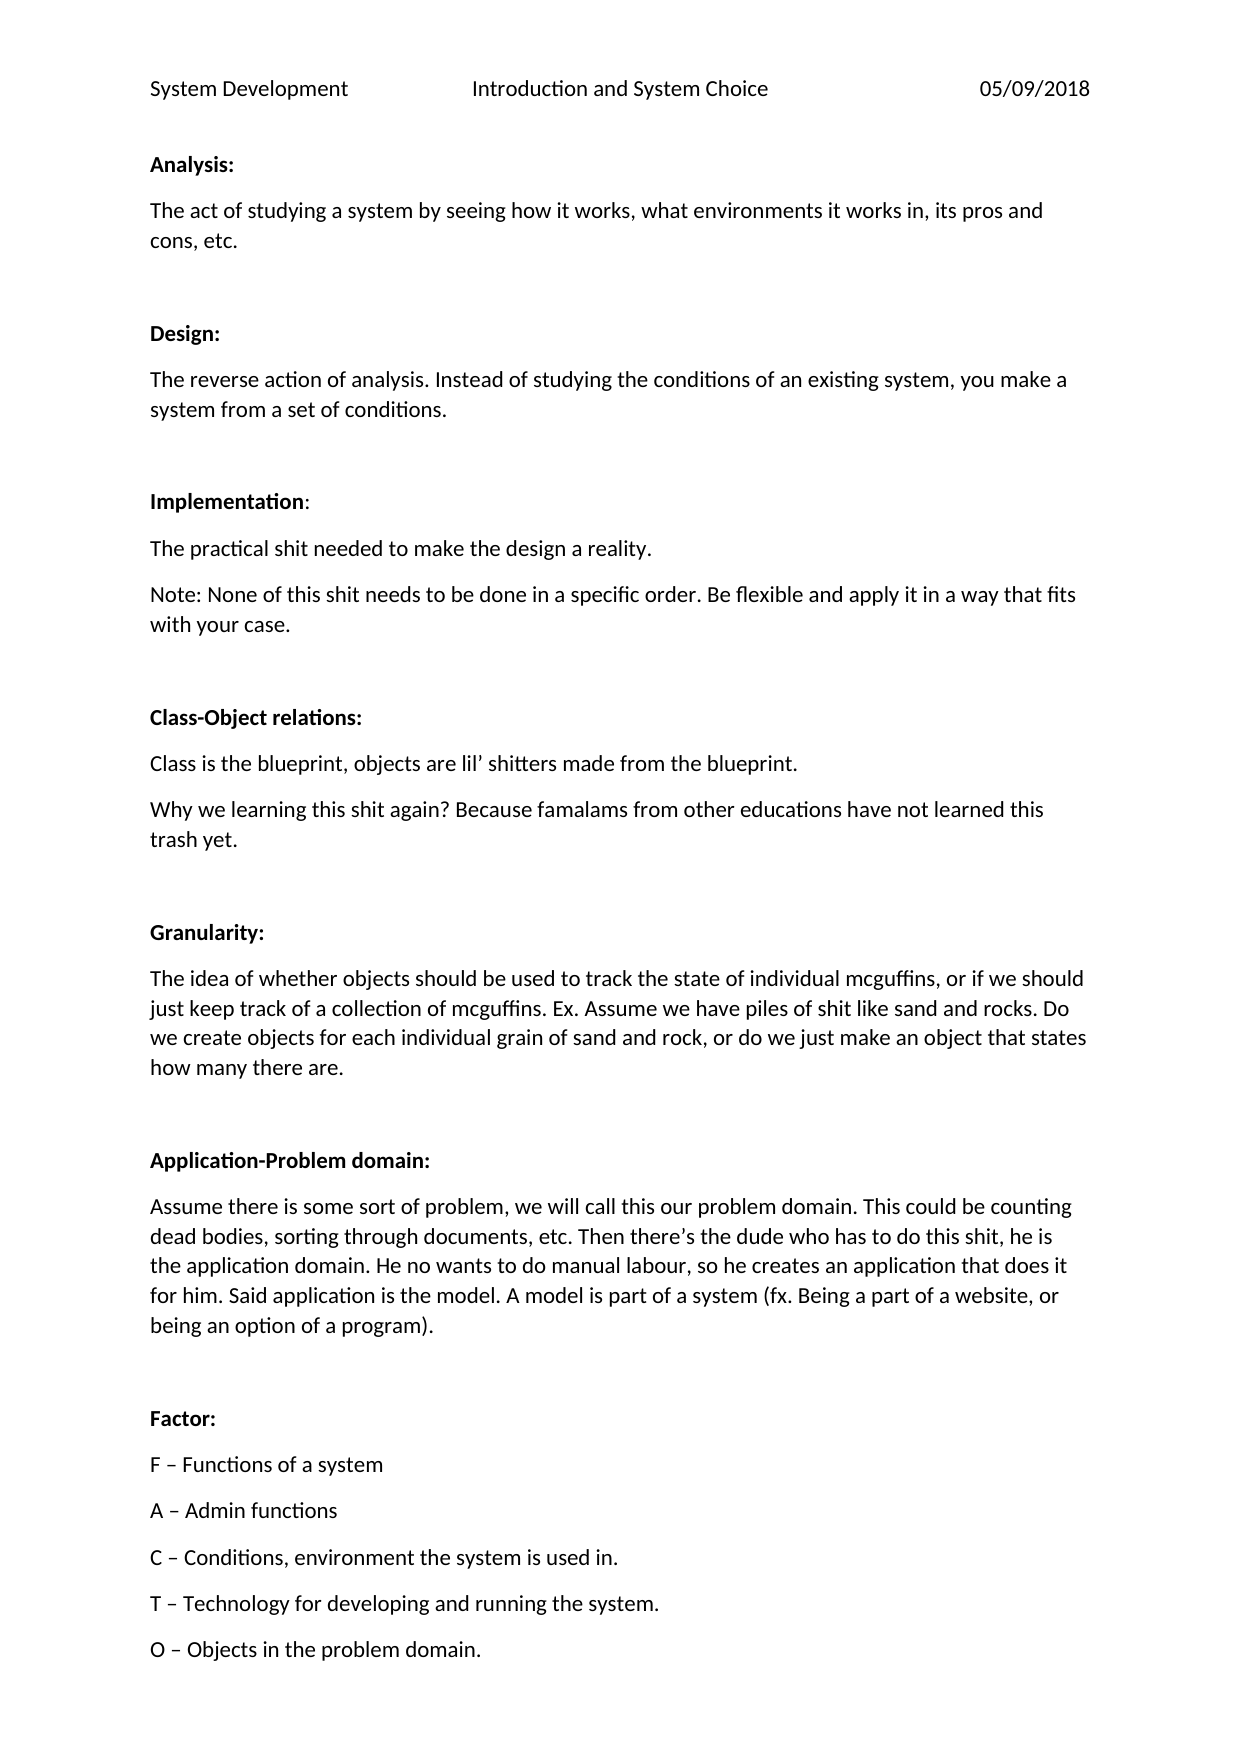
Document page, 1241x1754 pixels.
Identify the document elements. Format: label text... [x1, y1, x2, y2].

text The reverse action of analysis. Instead of studying the conditions of an existing system, you make a system from a set of conditions. [150, 365, 1090, 423]
text Class is the blueprint, objects are lil’ shitters made from the blueprint. [150, 749, 1090, 777]
text A – Admin functions [150, 1496, 1090, 1524]
text Analysis: [150, 150, 1090, 178]
text The idea of whether objects should be used to track the state of individual mcguffins, or if we should just keep track of a collection of mcguffins. Ex. Assume we have piles of shit like sand and rocks. Do we create objects for each individual grain of sand and rock, or do we just make an object that states how many there are. [150, 964, 1090, 1081]
text F – Functions of a system [150, 1450, 1090, 1478]
text The practical shit needed to make the design a reality. [150, 534, 1090, 562]
text O – Objects in the problem domain. [150, 1635, 1090, 1663]
text Granularity: [150, 918, 1090, 946]
text The act of studying a system by seeing how it works, what environments it works in, its pros and cons, etc. [150, 196, 1090, 254]
text Application-Problem domain: [150, 1146, 1090, 1174]
text Design: [150, 319, 1090, 347]
text C – Conditions, environment the system is used in. [150, 1543, 1090, 1571]
text Class-Object relations: [150, 703, 1090, 731]
text Why we learning this shit again? Because famalams from other educations have not learned this trash yet. [150, 795, 1090, 853]
text T – Technology for developing and running the system. [150, 1589, 1090, 1617]
text Assume there is some sort of problem, we will call this our problem domain. This could be counting dead bodies, sorting through documents, etc. Then there’s the dude who has to do this shit, he is the application domain. He no wants to do manual labour, so he creates an application that does it for him. Said application is the model. A model is part of a system (fx. Being a part of a website, or being an option of a program). [150, 1192, 1090, 1339]
text Factor: [150, 1404, 1090, 1432]
text Note: None of this shit needs to be done in a specific order. Be flexible and apply it in a way that fits with your case. [150, 580, 1090, 638]
text Implementation: [150, 487, 1090, 516]
